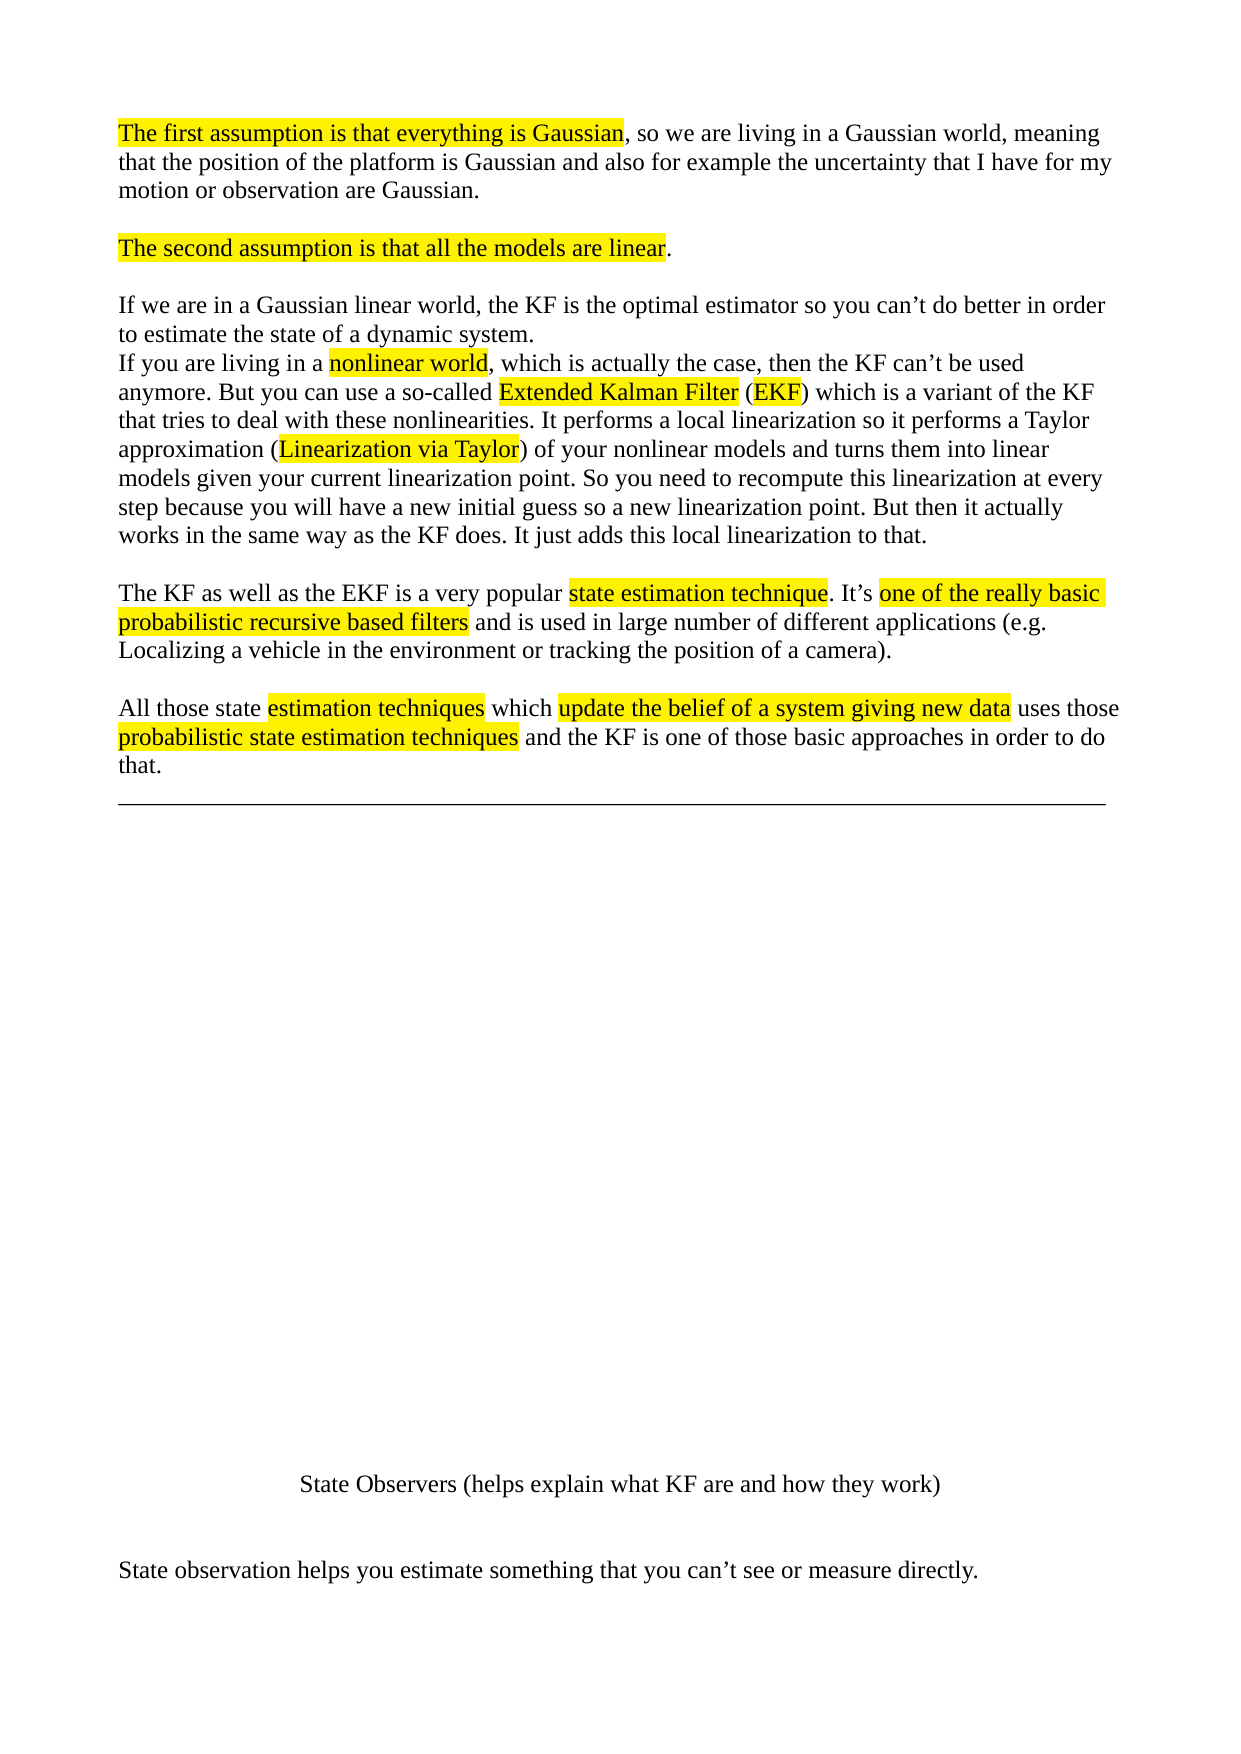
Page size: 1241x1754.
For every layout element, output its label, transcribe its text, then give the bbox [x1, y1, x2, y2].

text State Observers (helps explain what KF are and how they work) [118, 1469, 1122, 1498]
text If we are in a Gaussian linear world, the KF is the optimal estimator so you can’t do better in order to estimate the state of a dynamic system. [118, 291, 1122, 348]
text All those state estimation techniques which update the belief of a system giving new data uses those probabilistic state estimation techniques and the KF is one of those basic approaches in order to do that. [118, 693, 1122, 779]
text The second assumption is that all the models are linear. [118, 233, 1122, 262]
text If you are living in a nonlinear world, which is actually the case, then the KF can’t be used anymore. But you can use a so-called Extended Kalman Filter (EKF) which is a variant of the KF that tries to deal with these nonlinearities. It performs a local linearization so it performs a Taylor approximation (Linearization via Taylor) of your nonlinear models and turns them into linear models given your current linearization point. So you need to recompute this linearization at every step because you will have a new initial guess so a new linearization point. But then it actually works in the same way as the KF does. It just adds this local linearization to that. [118, 348, 1122, 549]
text The first assumption is that everything is Gaussian, so we are living in a Gaussian world, meaning that the position of the platform is Gaussian and also for example the uncertainty that I have for my motion or observation are Gaussian. [118, 118, 1122, 204]
text The KF as well as the EKF is a very popular state estimation technique. It’s one of the really basic probabilistic recursive based filters and is used in large number of different applications (e.g. Localizing a vehicle in the environment or tracking the position of a camera). [118, 578, 1122, 664]
text State observation helps you estimate something that you can’t see or measure directly. [118, 1556, 1122, 1584]
text _______________________________________________________________________________ [118, 779, 1122, 808]
